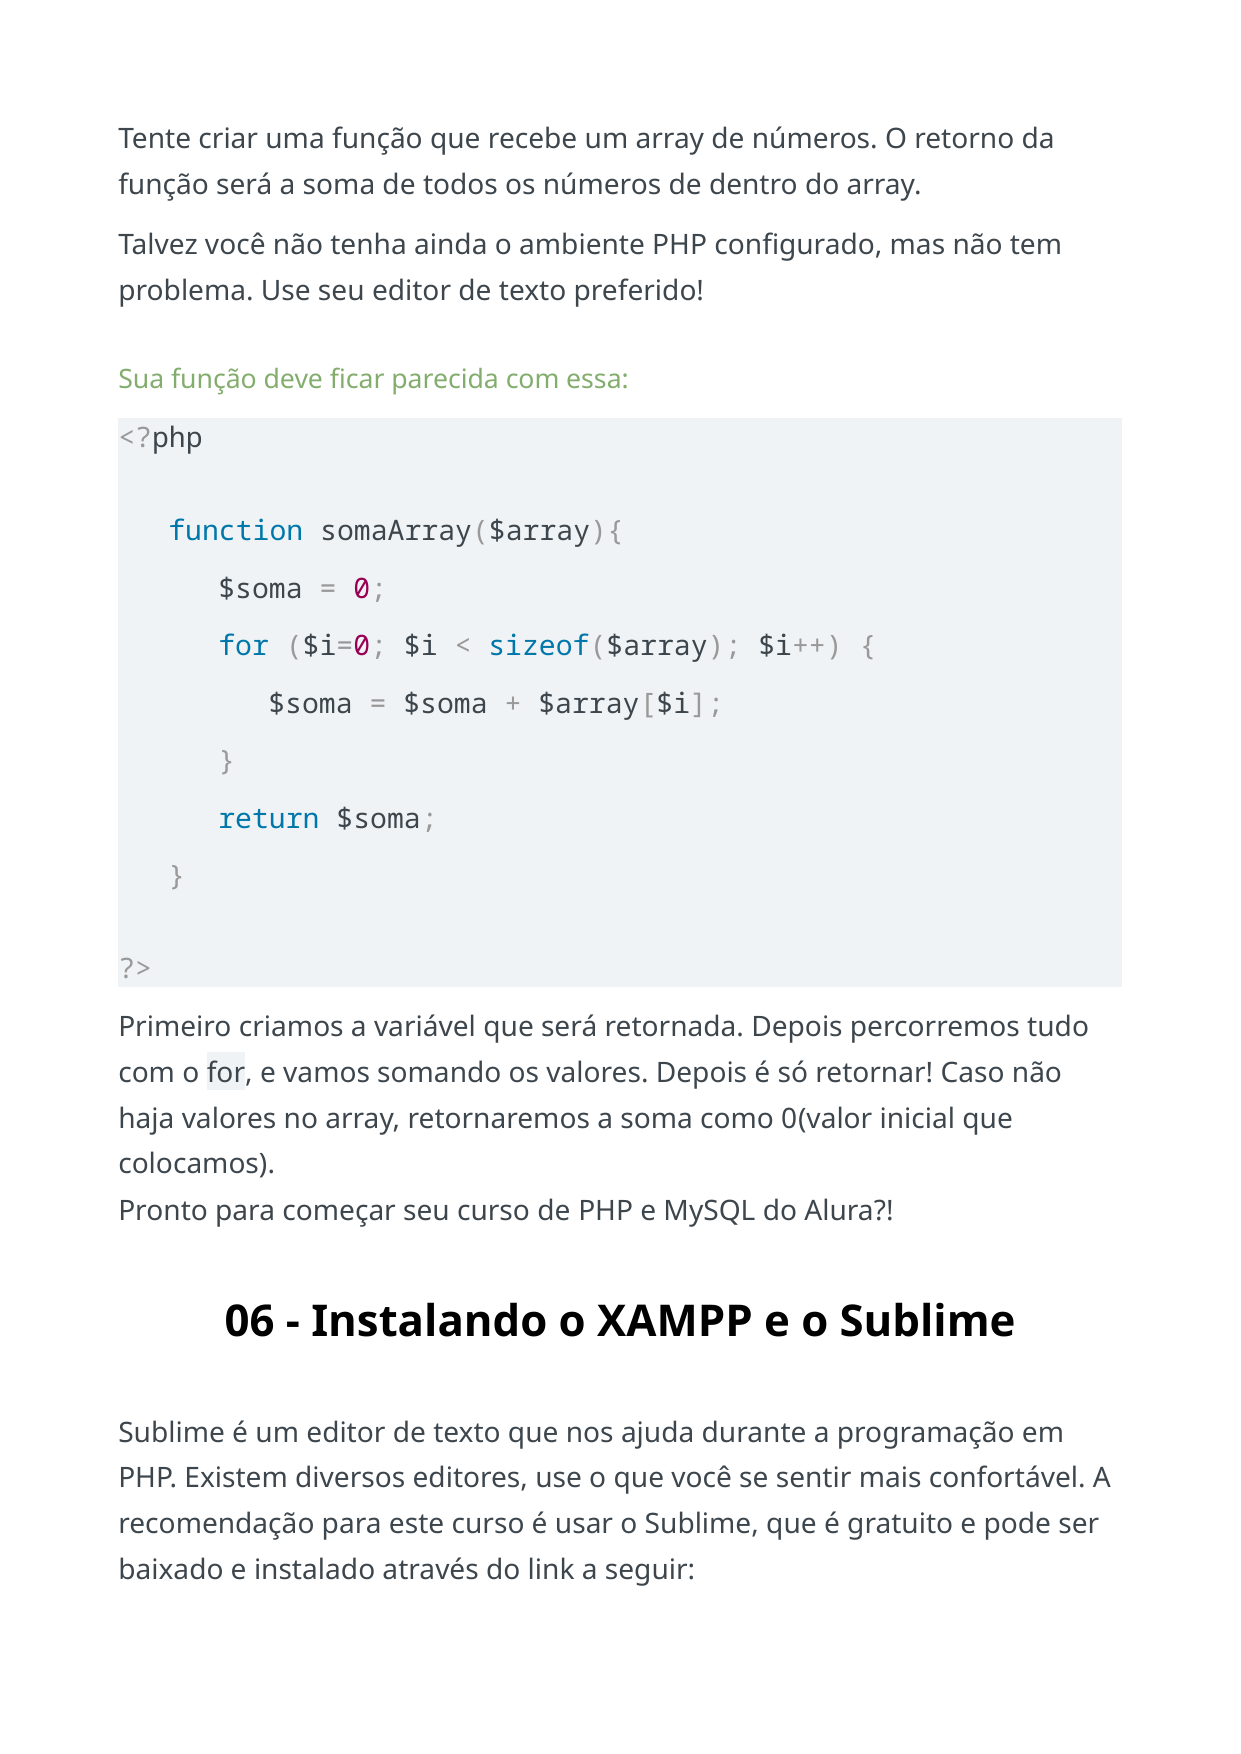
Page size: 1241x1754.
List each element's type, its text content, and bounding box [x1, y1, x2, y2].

text Primeiro criamos a variável que será retornada. Depois percorremos tudo com o for, e vamos somando os valores. Depois é só retornar! Caso não haja valores no array, retornaremos a soma como 0(valor inicial que colocamos). [118, 1006, 1122, 1182]
text ?> [118, 948, 1122, 987]
subtitle 06 - Instalando o XAMPP e o Sublime [118, 1289, 1122, 1349]
text $soma = $soma + $array[$i]; [118, 683, 1122, 721]
text Talvez você não tenha ainda o ambiente PHP configurado, mas não tem problema. Use seu editor de texto preferido! [118, 224, 1122, 309]
text $soma = 0; [118, 568, 1122, 606]
text <?php [118, 418, 1122, 456]
text function somaArray($array){ [118, 511, 1122, 549]
text Tente criar uma função que recebe um array de números. O retorno da função será a soma de todos os números de dentro do array. [118, 118, 1122, 202]
text Pronto para começar seu curso de PHP e MySQL do Alura?! [118, 1190, 1122, 1228]
text } [118, 856, 1122, 894]
text return $soma; [118, 798, 1122, 836]
text Sua função deve ficar parecida com essa: [118, 360, 1122, 396]
text Sublime é um editor de texto que nos ajuda durante a programação em PHP. Existem diversos editores, use o que você se sentir mais confortável. A recomendação para este curso é usar o Sublime, que é gratuito e pode ser baixado e instalado através do link a seguir: [118, 1412, 1122, 1588]
text for ($i=0; $i < sizeof($array); $i++) { [118, 626, 1122, 664]
text } [118, 741, 1122, 779]
